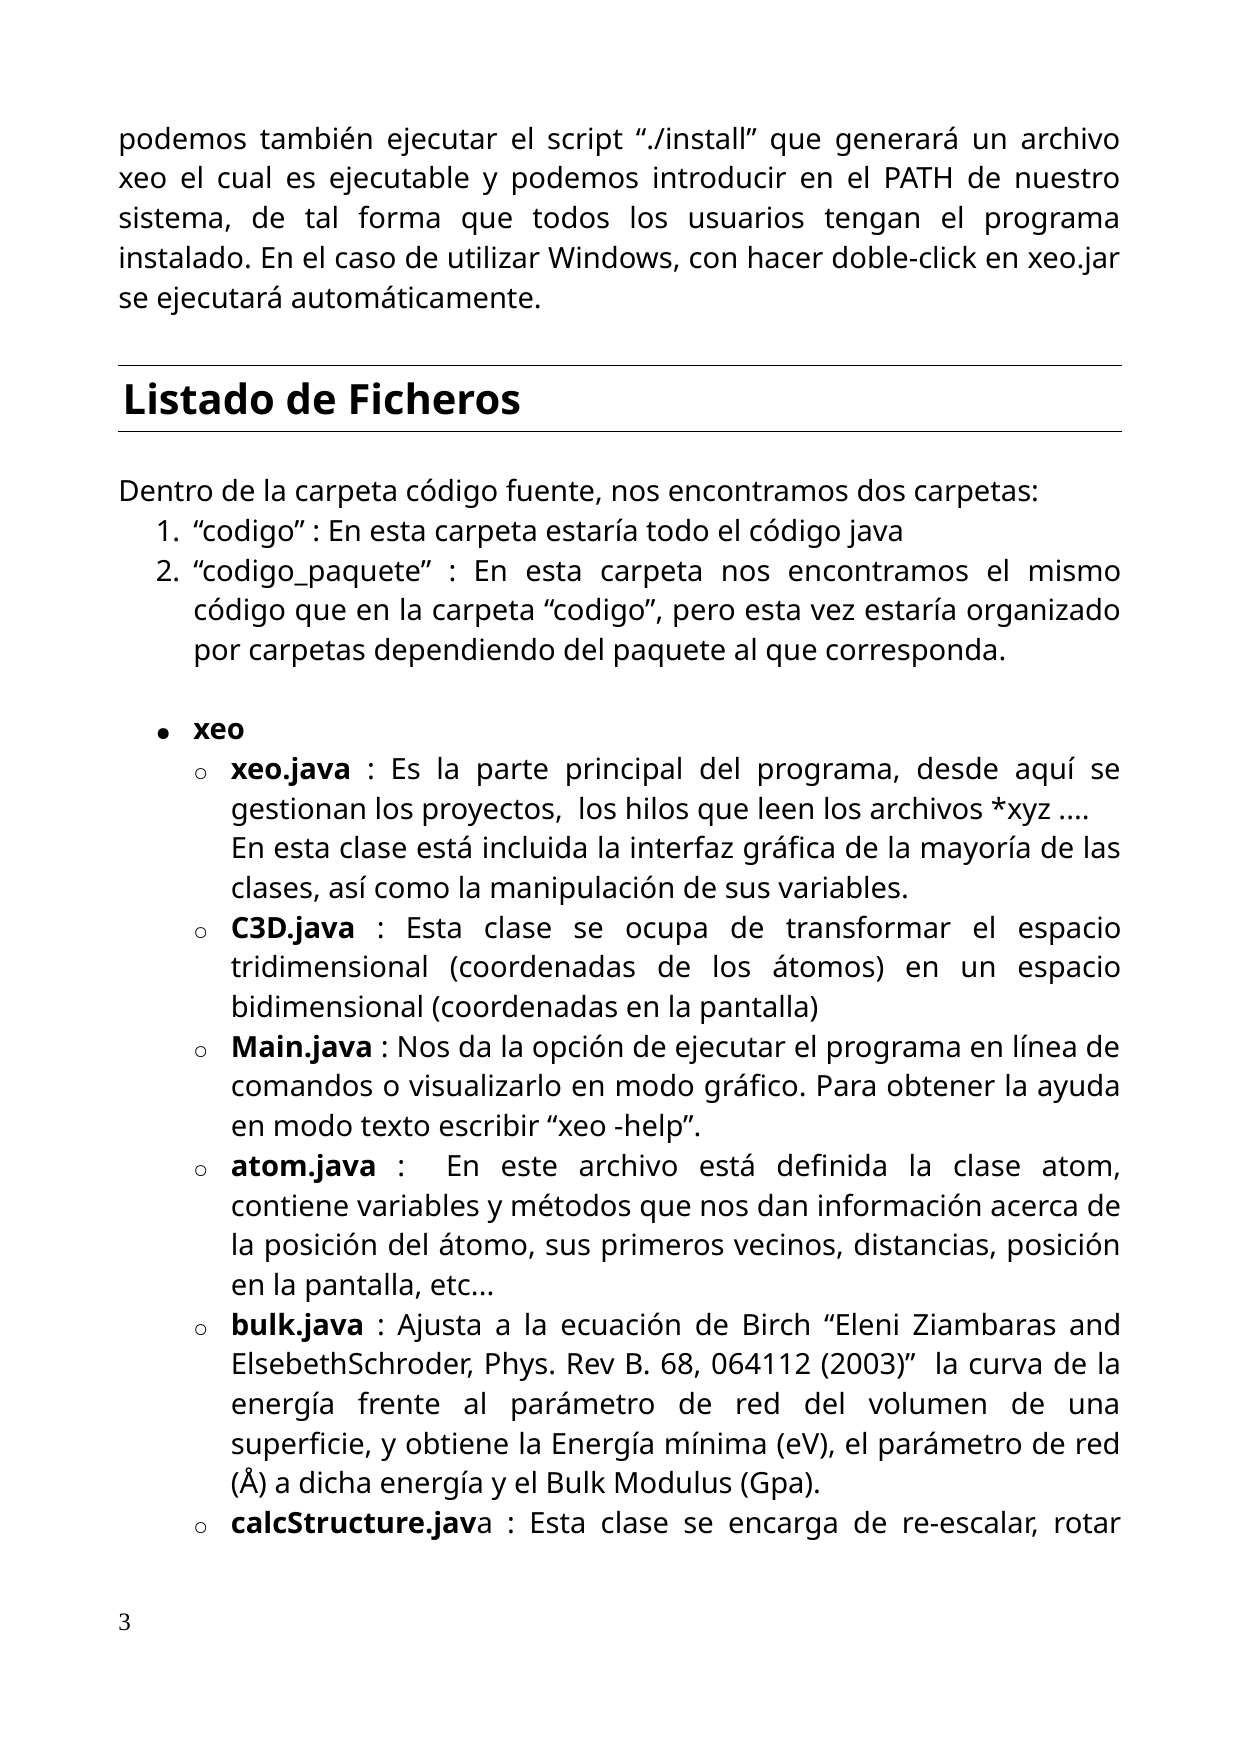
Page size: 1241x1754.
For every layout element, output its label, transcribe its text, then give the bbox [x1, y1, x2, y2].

list C3D.java : Esta clase se ocupa de transformar el espacio tridimensional (coordenadas de los átomos) en un espacio bidimensional (coordenadas en la pantalla) [193, 907, 1122, 1026]
list “codigo” : En esta carpeta estaría todo el código java [156, 510, 1122, 550]
list “codigo_paquete” : En esta carpeta nos encontramos el mismo código que en la carpeta “codigo”, pero esta vez estaría organizado por carpetas dependiendo del paquete al que corresponda. [156, 550, 1122, 669]
list bulk.java : Ajusta a la ecuación de Birch “Eleni Ziambaras and ElsebethSchroder, Phys. Rev B. 68, 064112 (2003)” la curva de la energía frente al parámetro de red del volumen de una superficie, y obtiene la Energía mínima (eV), el parámetro de red (Å) a dicha energía y el Bulk Modulus (Gpa). [193, 1304, 1122, 1502]
list atom.java : En este archivo está definida la clase atom, contiene variables y métodos que nos dan información acerca de la posición del átomo, sus primeros vecinos, distancias, posición en la pantalla, etc... [193, 1145, 1122, 1304]
text Listado de Ficheros [118, 366, 1122, 431]
list calcStructure.java : Esta clase se encarga de re-escalar, rotar [193, 1502, 1122, 1542]
list Main.java : Nos da la opción de ejecutar el programa en línea de comandos o visualizarlo en modo gráfico. Para obtener la ayuda en modo texto escribir “xeo -help”. [193, 1026, 1122, 1145]
list En esta clase está incluida la interfaz gráfica de la mayoría de las clases, así como la manipulación de sus variables. [193, 828, 1122, 907]
list xeo.java : Es la parte principal del programa, desde aquí se gestionan los proyectos, los hilos que leen los archivos *xyz .... [193, 748, 1122, 828]
text podemos también ejecutar el script “./install” que generará un archivo xeo el cual es ejecutable y podemos introducir en el PATH de nuestro sistema, de tal forma que todos los usuarios tengan el programa instalado. En el caso de utilizar Windows, con hacer doble-click en xeo.jar se ejecutará automáticamente. [118, 118, 1122, 317]
list xeo [156, 708, 1122, 748]
text Dentro de la carpeta código fuente, nos encontramos dos carpetas: [118, 470, 1122, 510]
